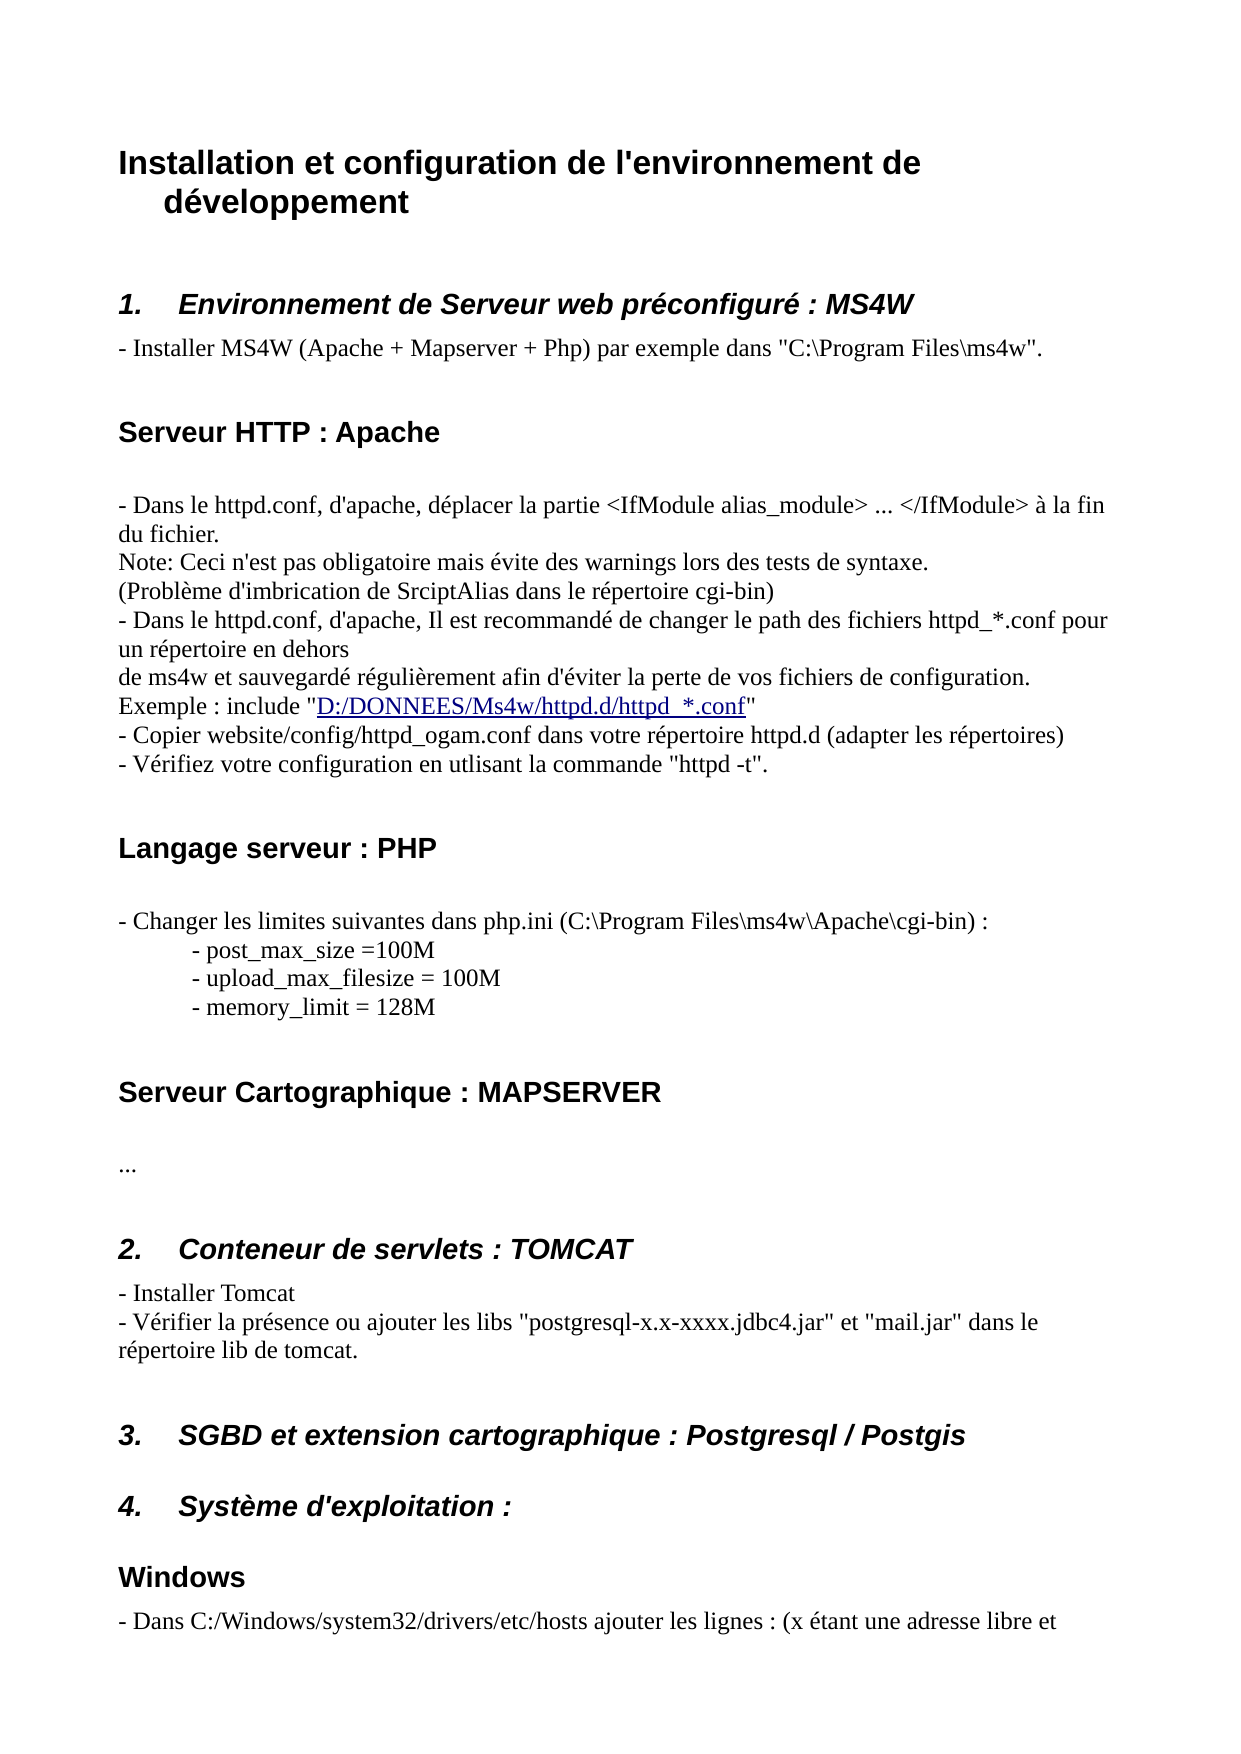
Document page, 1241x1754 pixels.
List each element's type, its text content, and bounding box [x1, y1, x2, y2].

subtitle SGBD et extension cartographique : Postgresql / Postgis [118, 1418, 1122, 1452]
text - Copier website/config/httpd_ogam.conf dans votre répertoire httpd.d (adapter les répertoires) [118, 720, 1122, 749]
subtitle Système d'exploitation : [118, 1489, 1122, 1523]
text - Dans C:/Windows/system32/drivers/etc/hosts ajouter les lignes : (x étant une adresse libre et [118, 1606, 1122, 1635]
text - Vérifier la présence ou ajouter les libs "postgresql-x.x-xxxx.jdbc4.jar" et "mail.jar" dans le répertoire lib de tomcat. [118, 1307, 1122, 1364]
subtitle Installation et configuration de l'environnement de développement [118, 143, 1122, 220]
text - Dans le httpd.conf, d'apache, déplacer la partie <IfModule alias_module> ... </IfModule> à la fin du fichier. [118, 490, 1122, 547]
text de ms4w et sauvegardé régulièrement afin d'éviter la perte de vos fichiers de configuration. [118, 662, 1122, 691]
text - Installer MS4W (Apache + Mapserver + Php) par exemple dans "C:\Program Files\ms4w". [118, 333, 1122, 361]
text Exemple : include "D:/DONNEES/Ms4w/httpd.d/httpd_*.conf" [118, 691, 1122, 720]
text ... [118, 1149, 1122, 1178]
subtitle Conteneur de servlets : TOMCAT [118, 1232, 1122, 1266]
subtitle Serveur HTTP : Apache [118, 415, 1122, 449]
subtitle Environnement de Serveur web préconfiguré : MS4W [118, 287, 1122, 320]
text - post_max_size =100M [118, 935, 1122, 963]
text - Changer les limites suivantes dans php.ini (C:\Program Files\ms4w\Apache\cgi-bin) : [118, 906, 1122, 935]
subtitle Windows [118, 1560, 1122, 1594]
text (Problème d'imbrication de SrciptAlias dans le répertoire cgi-bin) [118, 576, 1122, 605]
text - Dans le httpd.conf, d'apache, Il est recommandé de changer le path des fichiers httpd_*.conf pour un répertoire en dehors [118, 605, 1122, 662]
subtitle Langage serveur : PHP [118, 831, 1122, 865]
text - memory_limit = 128M [118, 992, 1122, 1021]
text - Installer Tomcat [118, 1278, 1122, 1307]
text Note: Ceci n'est pas obligatoire mais évite des warnings lors des tests de syntaxe. [118, 547, 1122, 576]
subtitle Serveur Cartographique : MAPSERVER [118, 1075, 1122, 1108]
text - upload_max_filesize = 100M [118, 963, 1122, 992]
text - Vérifiez votre configuration en utlisant la commande "httpd -t". [118, 749, 1122, 777]
